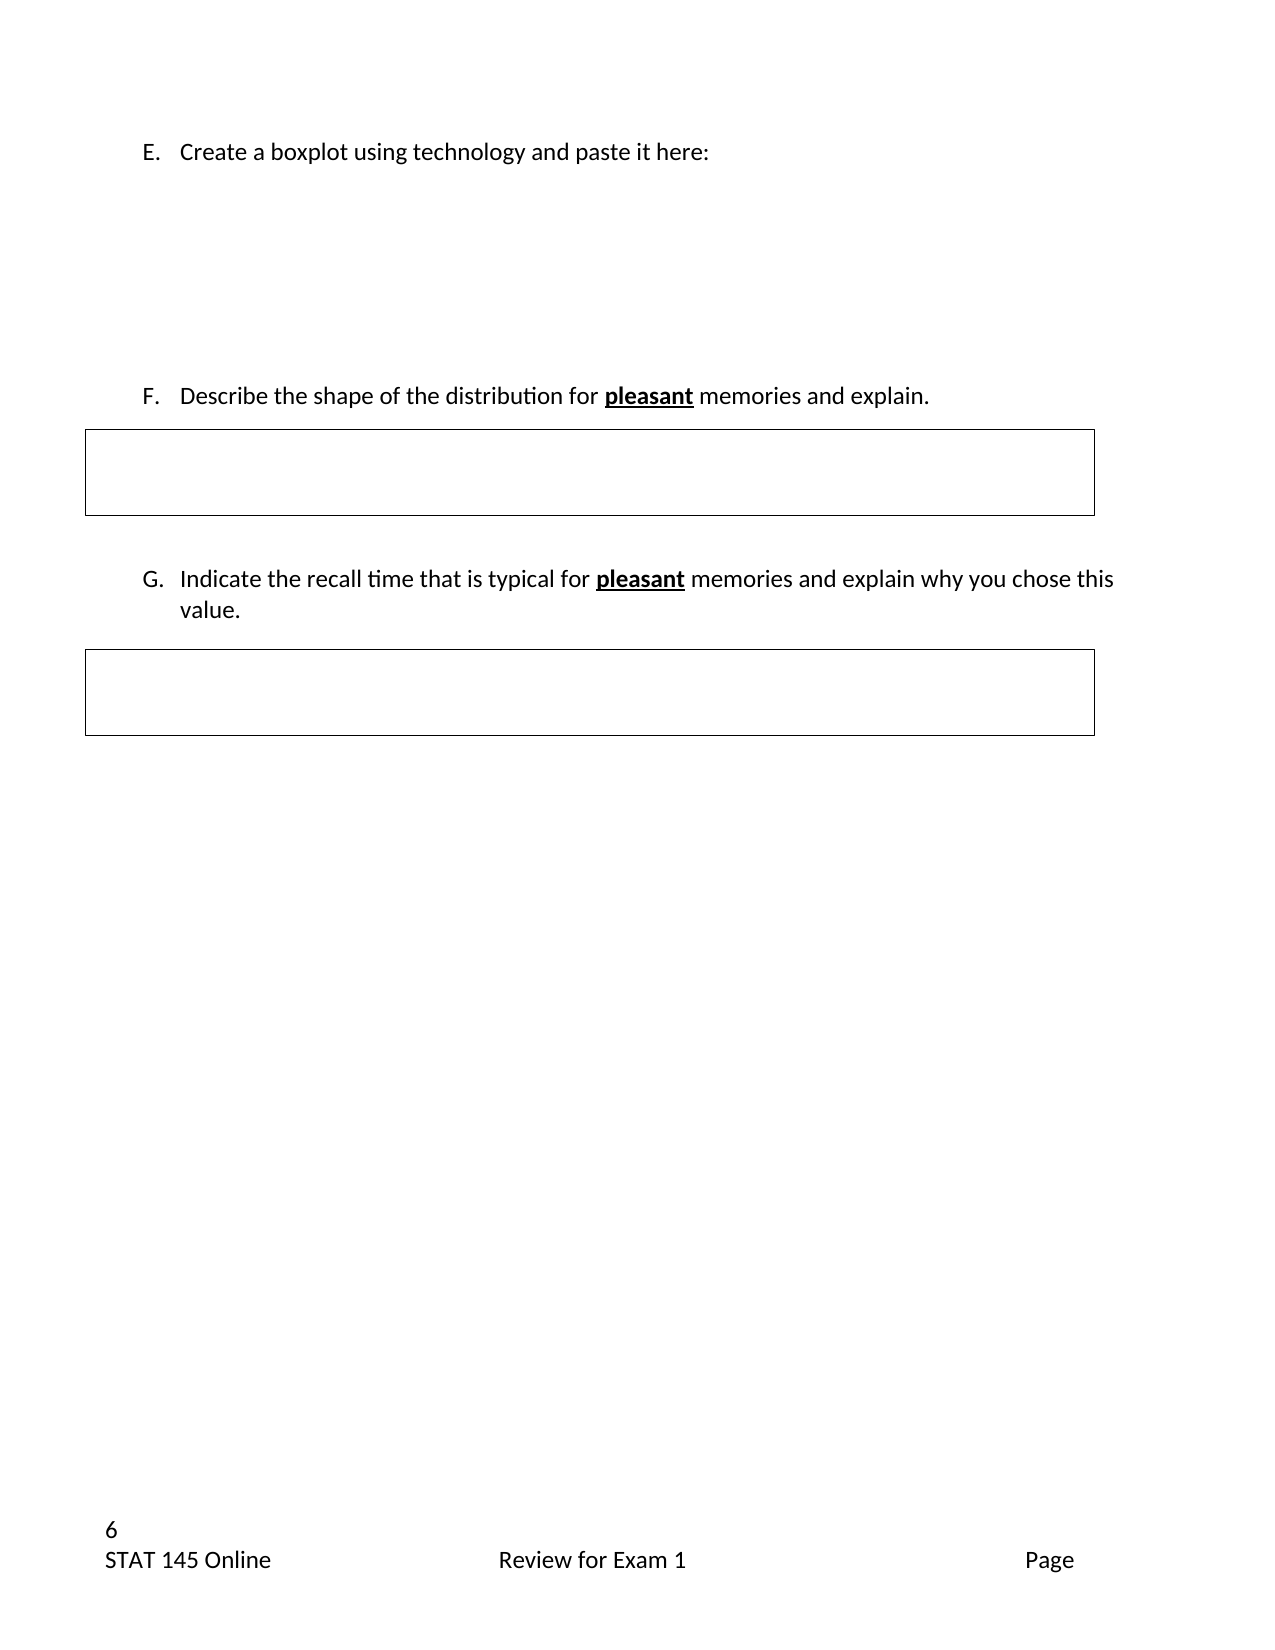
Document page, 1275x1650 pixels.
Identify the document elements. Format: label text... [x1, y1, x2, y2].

list Describe the shape of the distribution for pleasant memories and explain. [142, 380, 1125, 563]
list Create a boxplot using technology and paste it here: [142, 136, 1125, 167]
list Indicate the recall time that is typical for pleasant memories and explain why you chose this value. [142, 563, 1125, 624]
